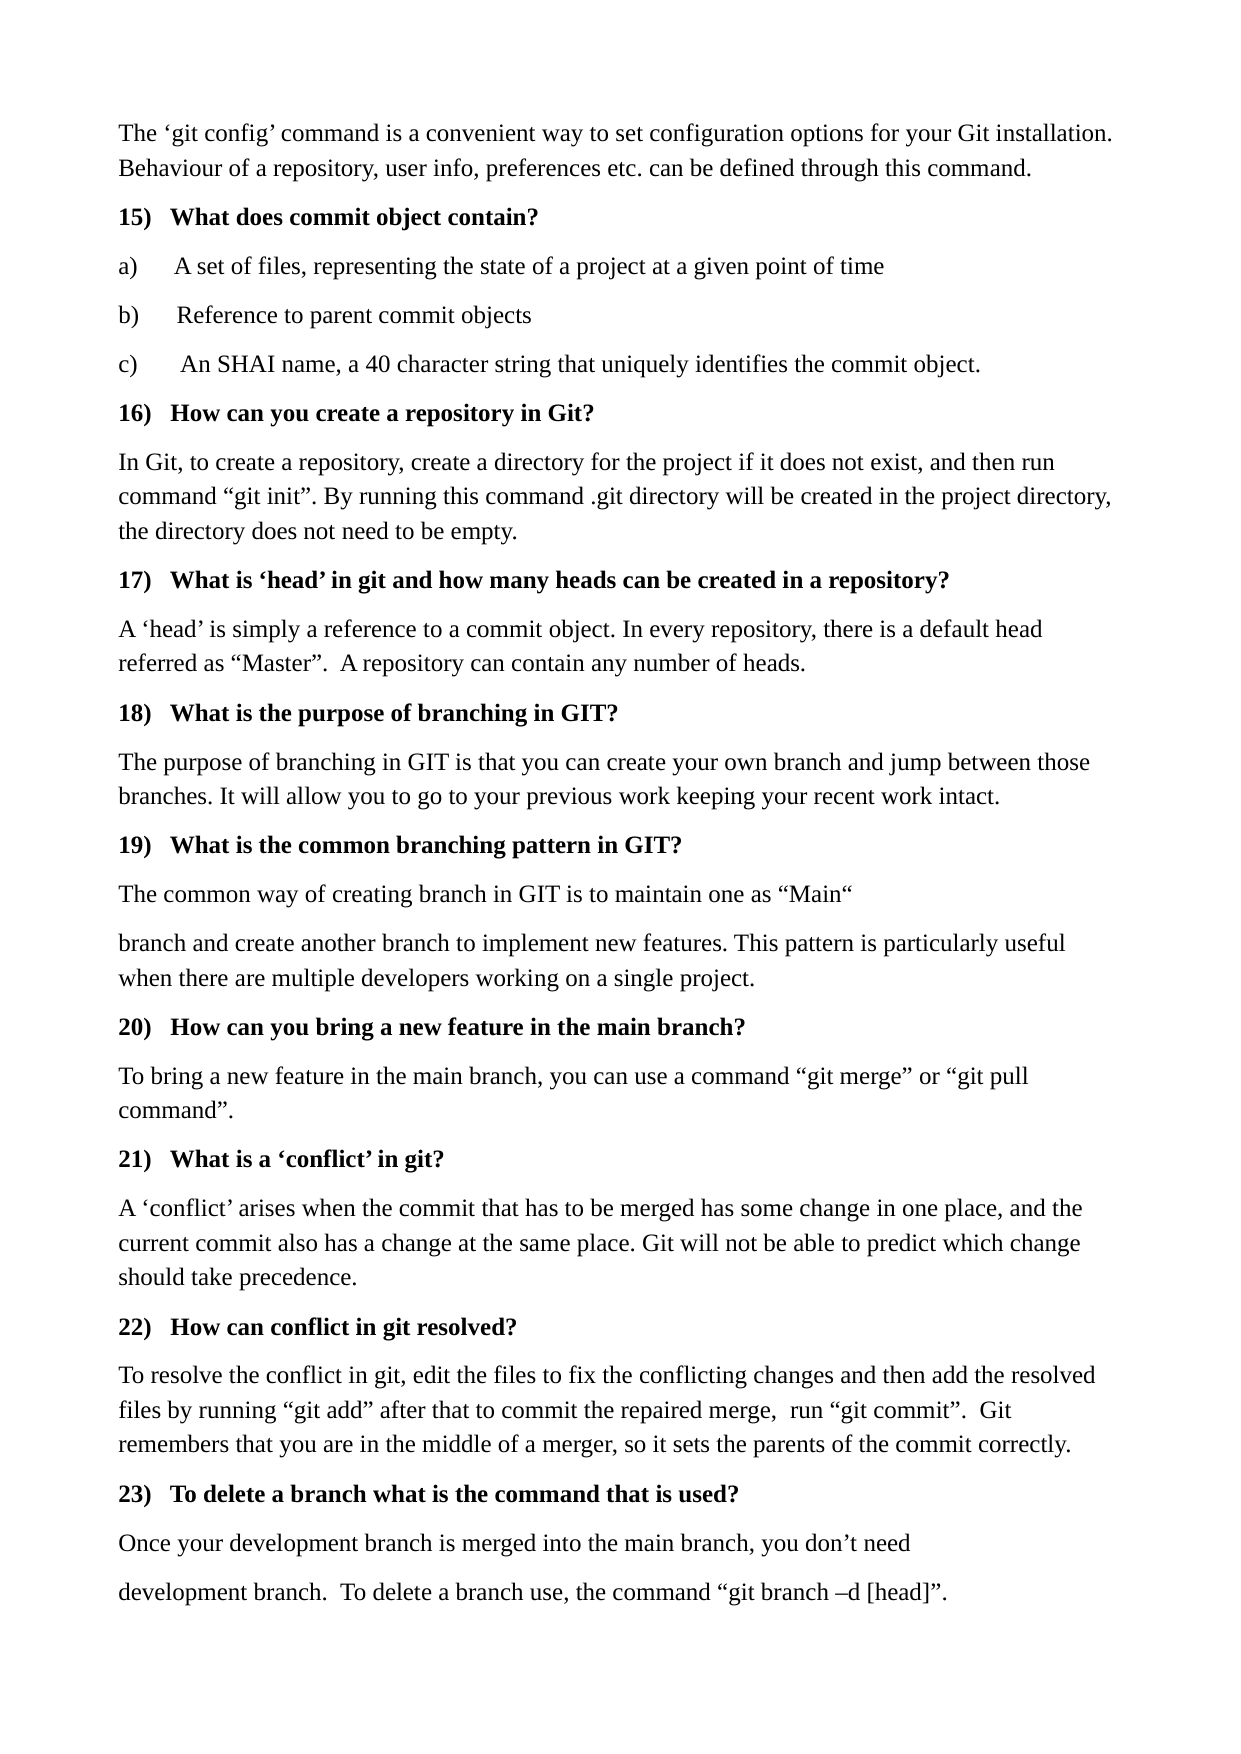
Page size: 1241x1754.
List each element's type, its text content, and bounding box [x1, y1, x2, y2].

text In Git, to create a repository, create a directory for the project if it does not exist, and then run command “git init”. By running this command .git directory will be created in the project directory, the directory does not need to be empty. [118, 447, 1122, 545]
text The purpose of branching in GIT is that you can create your own branch and jump between those branches. It will allow you to go to your previous work keeping your recent work intact. [118, 747, 1122, 810]
text 22) How can conflict in git resolved? [118, 1312, 1122, 1340]
text A ‘head’ is simply a reference to a commit object. In every repository, there is a default head referred as “Master”. A repository can contain any number of heads. [118, 614, 1122, 677]
text c) An SHAI name, a 40 character string that uniquely identifies the commit object. [118, 349, 1122, 378]
text 23) To delete a branch what is the command that is used? [118, 1479, 1122, 1507]
text branch and create another branch to implement new features. This pattern is particularly useful when there are multiple developers working on a single project. [118, 928, 1122, 992]
text The common way of creating branch in GIT is to maintain one as “Main“ [118, 879, 1122, 908]
text To resolve the conflict in git, edit the files to fix the conflicting changes and then add the resolved files by running “git add” after that to commit the repaired merge, run “git commit”. Git remembers that you are in the middle of a merger, so it sets the parents of the commit correctly. [118, 1361, 1122, 1458]
text development branch. To delete a branch use, the command “git branch –d [head]”. [118, 1577, 1122, 1606]
text Once your development branch is merged into the main branch, you don’t need [118, 1528, 1122, 1556]
text b) Reference to parent commit objects [118, 300, 1122, 328]
text To bring a new feature in the main branch, you can use a command “git merge” or “git pull command”. [118, 1061, 1122, 1124]
text 15) What does commit object contain? [118, 202, 1122, 230]
text 20) How can you bring a new feature in the main branch? [118, 1012, 1122, 1041]
text 19) What is the common branching pattern in GIT? [118, 830, 1122, 859]
text A ‘conflict’ arises when the commit that has to be merged has some change in one place, and the current commit also has a change at the same place. Git will not be able to predict which change should take precedence. [118, 1193, 1122, 1291]
text 17) What is ‘head’ in git and how many heads can be created in a repository? [118, 565, 1122, 594]
text a) A set of files, representing the state of a project at a given point of time [118, 251, 1122, 279]
text 21) What is a ‘conflict’ in git? [118, 1144, 1122, 1173]
text 18) What is the purpose of branching in GIT? [118, 698, 1122, 726]
text 16) How can you create a repository in Git? [118, 398, 1122, 427]
text The ‘git config’ command is a convenient way to set configuration options for your Git installation. Behaviour of a repository, user info, preferences etc. can be defined through this command. [118, 118, 1122, 181]
